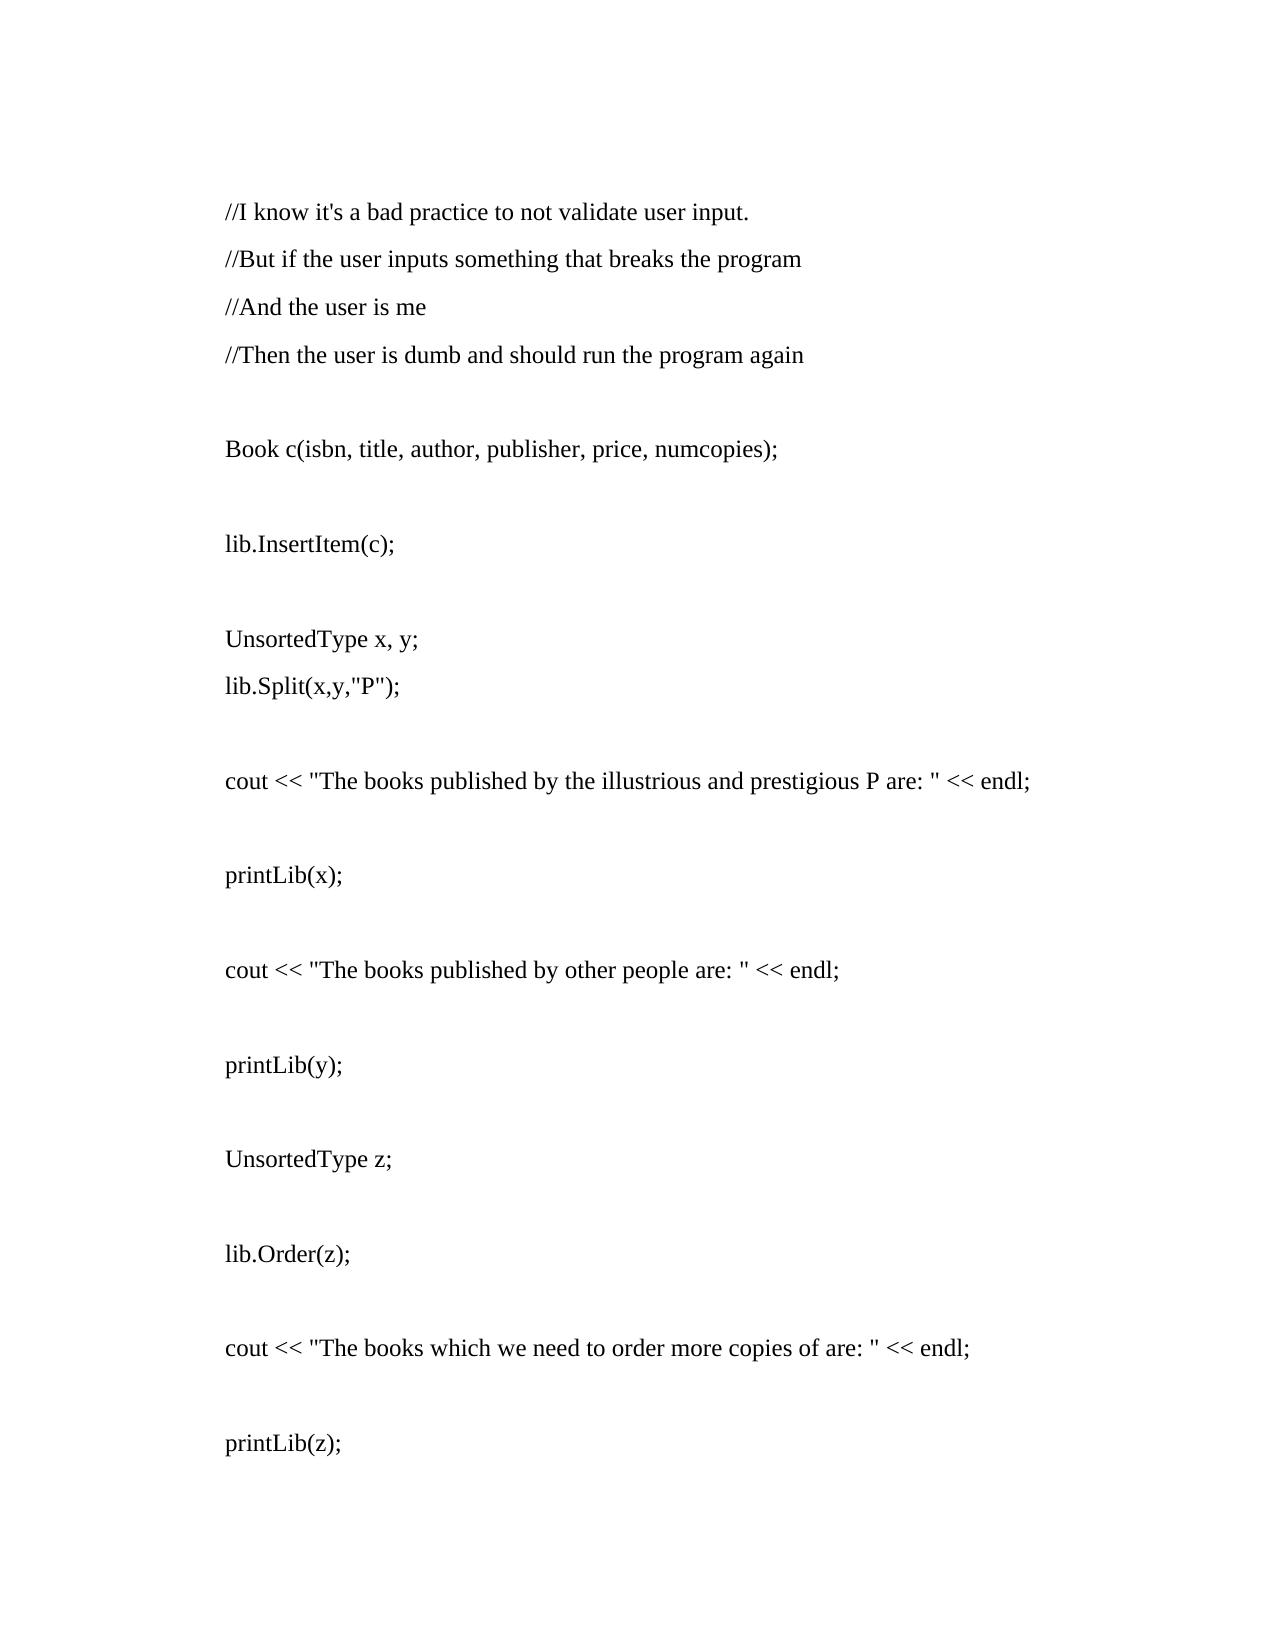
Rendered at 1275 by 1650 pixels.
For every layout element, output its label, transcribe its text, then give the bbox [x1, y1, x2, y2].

text //But if the user inputs something that breaks the program [150, 244, 1087, 273]
text cout << "The books which we need to order more copies of are: " << endl; [150, 1333, 1087, 1362]
text printLib(x); [150, 861, 1087, 889]
text //And the user is me [150, 292, 1087, 321]
text Book c(isbn, title, author, publisher, price, numcopies); [150, 434, 1087, 463]
text lib.Order(z); [150, 1239, 1087, 1268]
text UnsortedType z; [150, 1144, 1087, 1173]
text cout << "The books published by the illustrious and prestigious P are: " << endl; [150, 766, 1087, 795]
text lib.InsertItem(c); [150, 529, 1087, 558]
text lib.Split(x,y,"P"); [150, 671, 1087, 700]
text printLib(z); [150, 1428, 1087, 1457]
text cout << "The books published by other people are: " << endl; [150, 955, 1087, 984]
text printLib(y); [150, 1050, 1087, 1078]
text UnsortedType x, y; [150, 624, 1087, 652]
text //Then the user is dumb and should run the program again [150, 340, 1087, 369]
text //I know it's a bad practice to not validate user input. [150, 197, 1087, 226]
